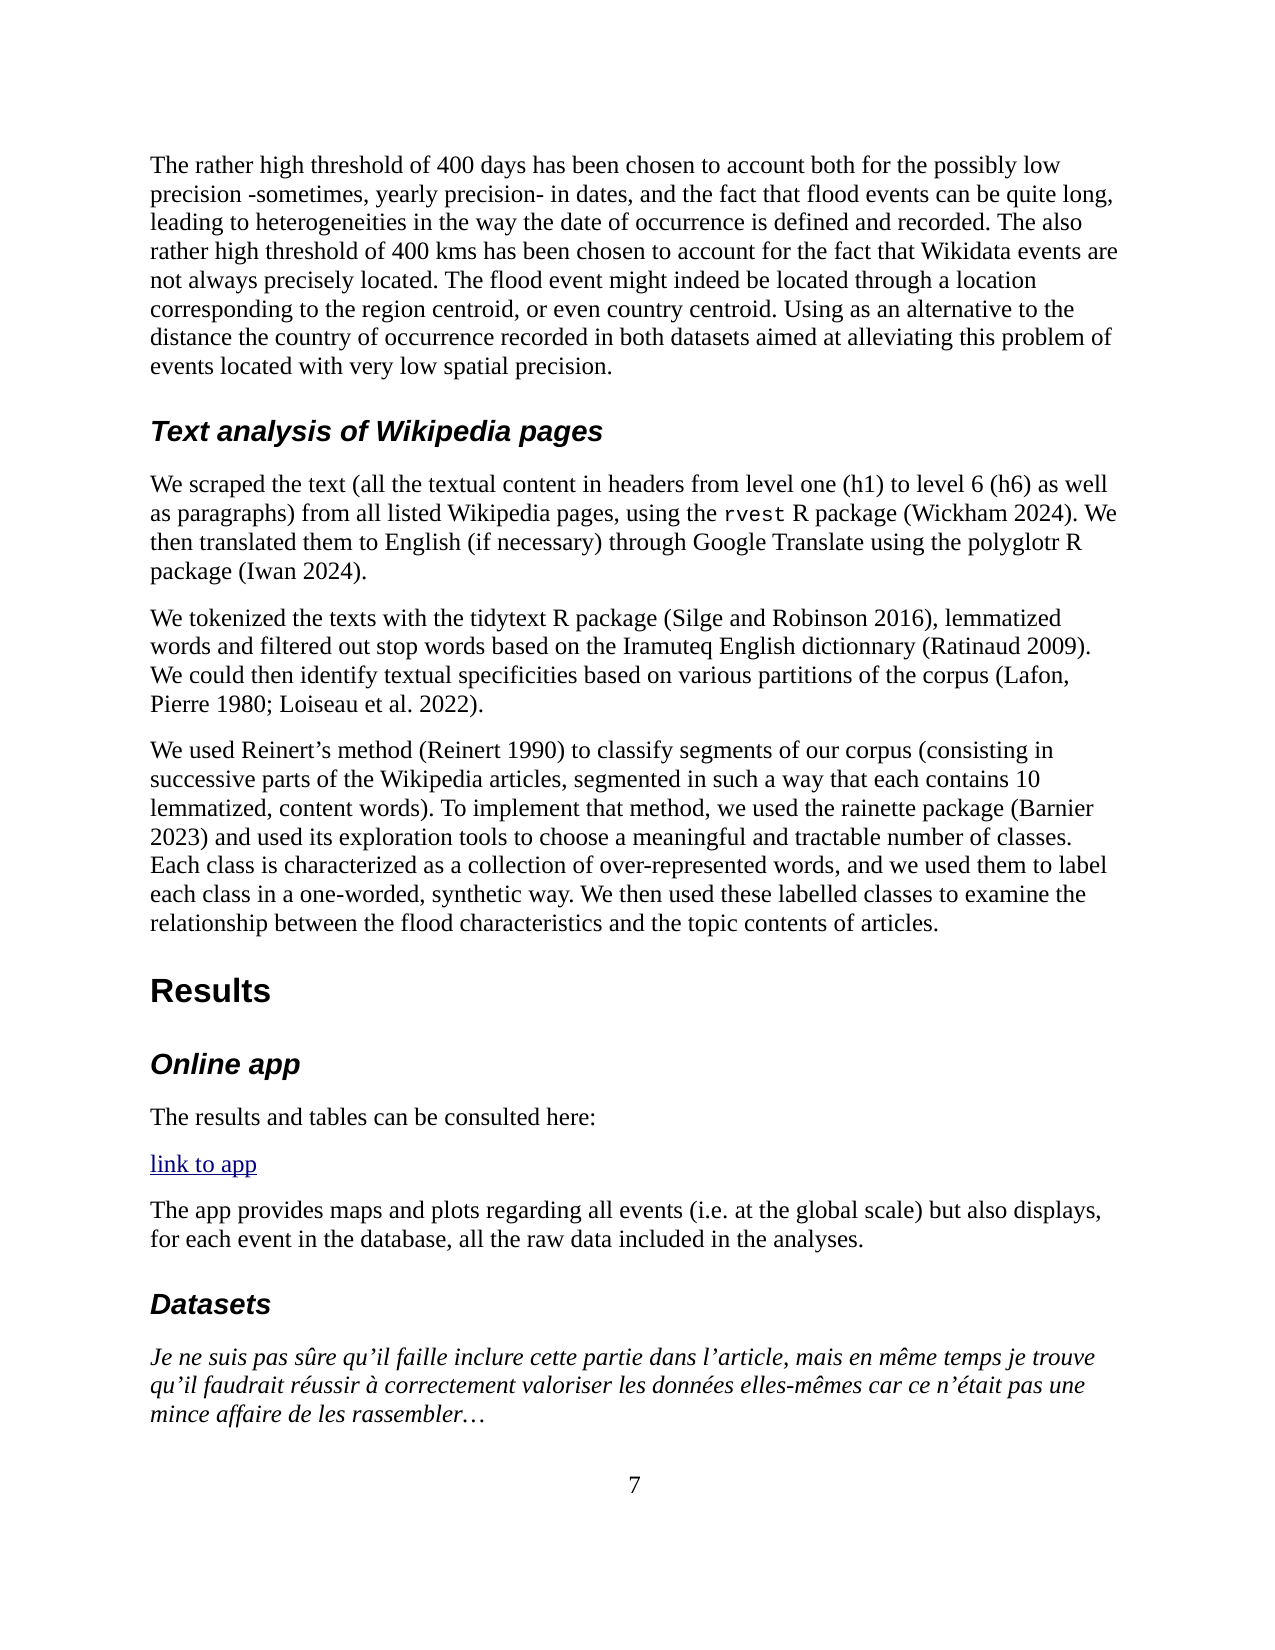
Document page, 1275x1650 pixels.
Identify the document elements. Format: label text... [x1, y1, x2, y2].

text The app provides maps and plots regarding all events (i.e. at the global scale) but also displays, for each event in the database, all the raw data included in the analyses. [150, 1195, 1125, 1253]
subtitle Results [150, 971, 1125, 1009]
text Je ne suis pas sûre qu’il faille inclure cette partie dans l’article, mais en même temps je trouve qu’il faudrait réussir à correctement valoriser les données elles-mêmes car ce n’était pas une mince affaire de les rassembler… [150, 1342, 1125, 1428]
text We tokenized the texts with the tidytext R package (Silge and Robinson 2016), lemmatized words and filtered out stop words based on the Iramuteq English dictionnary (Ratinaud 2009). We could then identify textual specificities based on various partitions of the corpus (Lafon, Pierre 1980; Loiseau et al. 2022). [150, 603, 1125, 718]
subtitle Text analysis of Wikipedia pages [150, 414, 1125, 447]
text We scraped the text (all the textual content in headers from level one (h1) to level 6 (h6) as well as paragraphs) from all listed Wikipedia pages, using the rvest R package (Wickham 2024). We then translated them to English (if necessary) through Google Translate using the polyglotr R package (Iwan 2024). [150, 469, 1125, 585]
text link to app [150, 1149, 1125, 1177]
subtitle Datasets [150, 1287, 1125, 1320]
text We used Reinert’s method (Reinert 1990) to classify segments of our corpus (consisting in successive parts of the Wikipedia articles, segmented in such a way that each contains 10 lemmatized, content words). To implement that method, we used the rainette package (Barnier 2023) and used its exploration tools to choose a meaningful and tractable number of classes. Each class is characterized as a collection of over-represented words, and we used them to label each class in a one-worded, synthetic way. We then used these labelled classes to examine the relationship between the flood characteristics and the topic contents of articles. [150, 736, 1125, 937]
text The results and tables can be consulted here: [150, 1102, 1125, 1131]
subtitle Online app [150, 1047, 1125, 1081]
text The rather high threshold of 400 days has been chosen to account both for the possibly low precision -sometimes, yearly precision- in dates, and the fact that flood events can be quite long, leading to heterogeneities in the way the date of occurrence is defined and recorded. The also rather high threshold of 400 kms has been chosen to account for the fact that Wikidata events are not always precisely located. The flood event might indeed be located through a location corresponding to the region centroid, or even country centroid. Using as an alternative to the distance the country of occurrence recorded in both datasets aimed at alleviating this problem of events located with very low spatial precision. [150, 150, 1125, 380]
